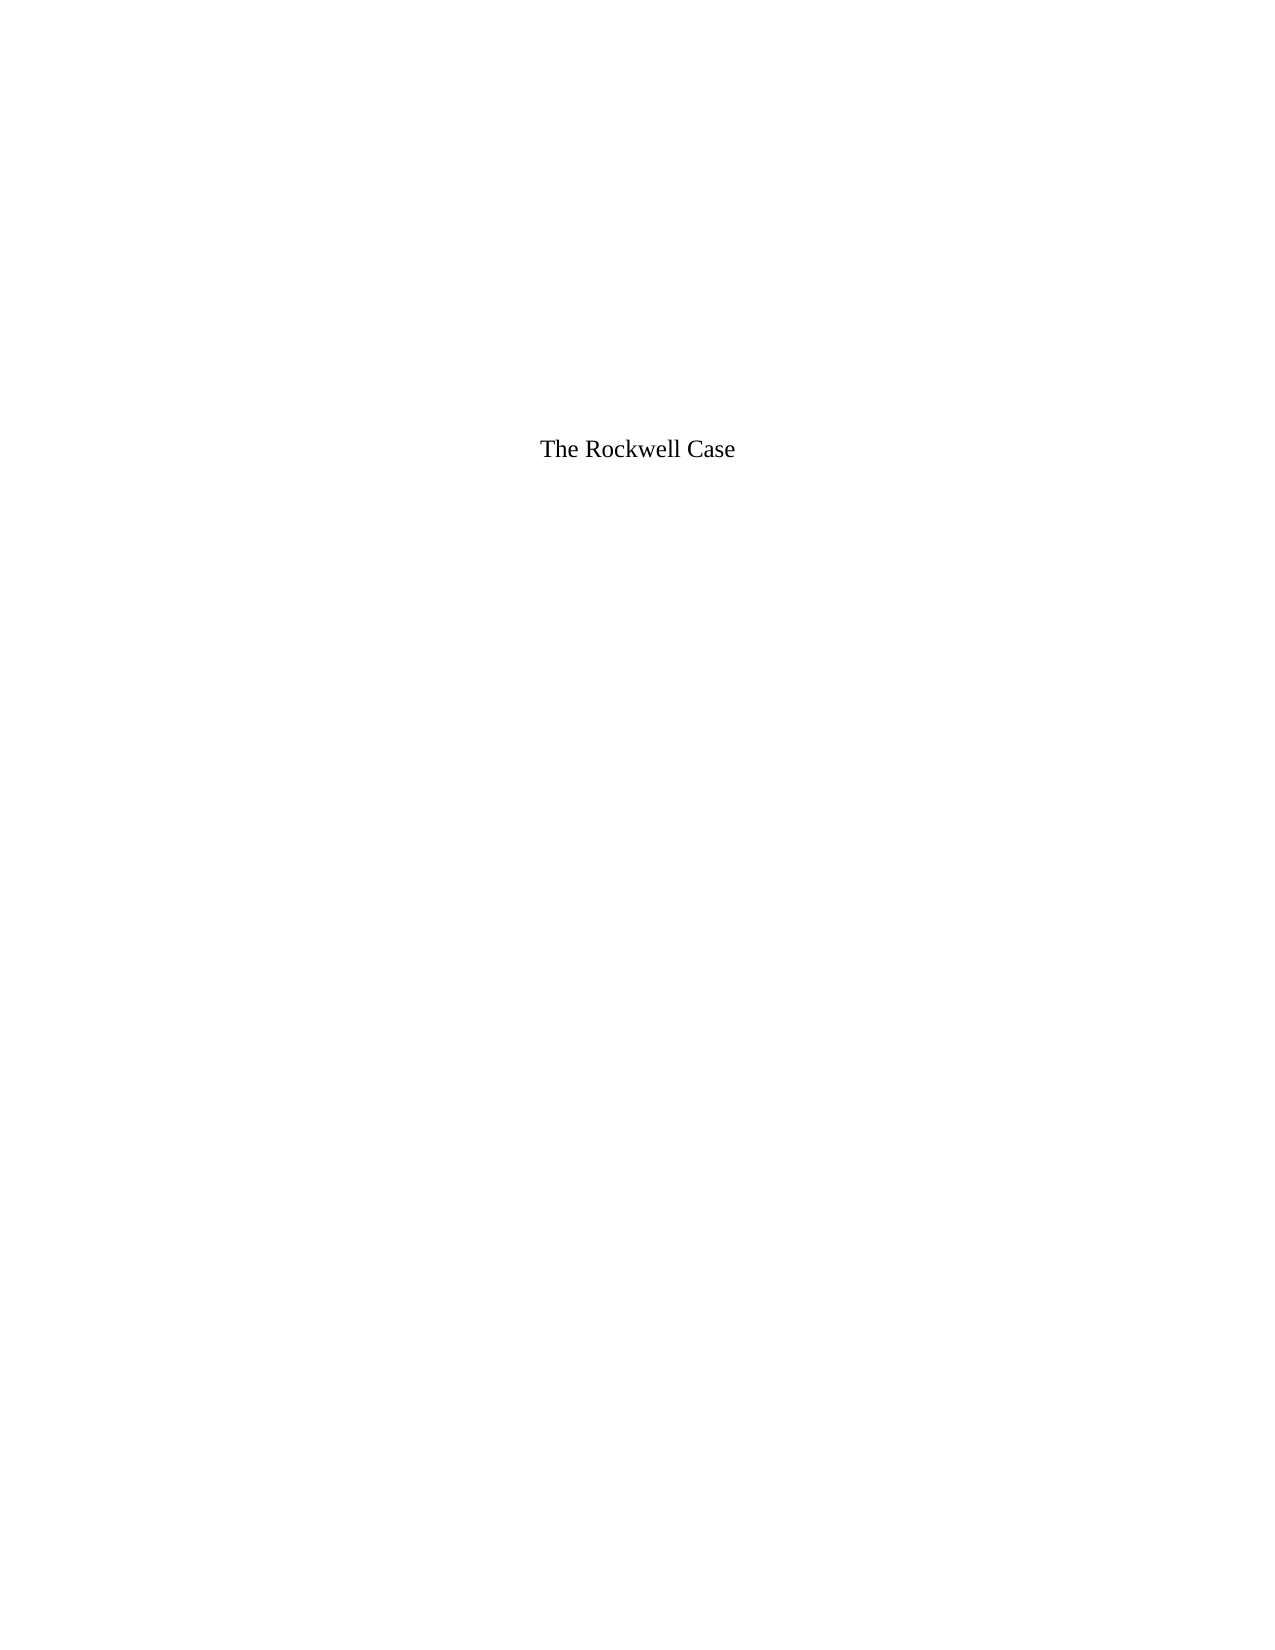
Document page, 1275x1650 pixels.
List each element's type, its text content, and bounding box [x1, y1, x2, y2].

text The Rockwell Case [118, 434, 1157, 463]
